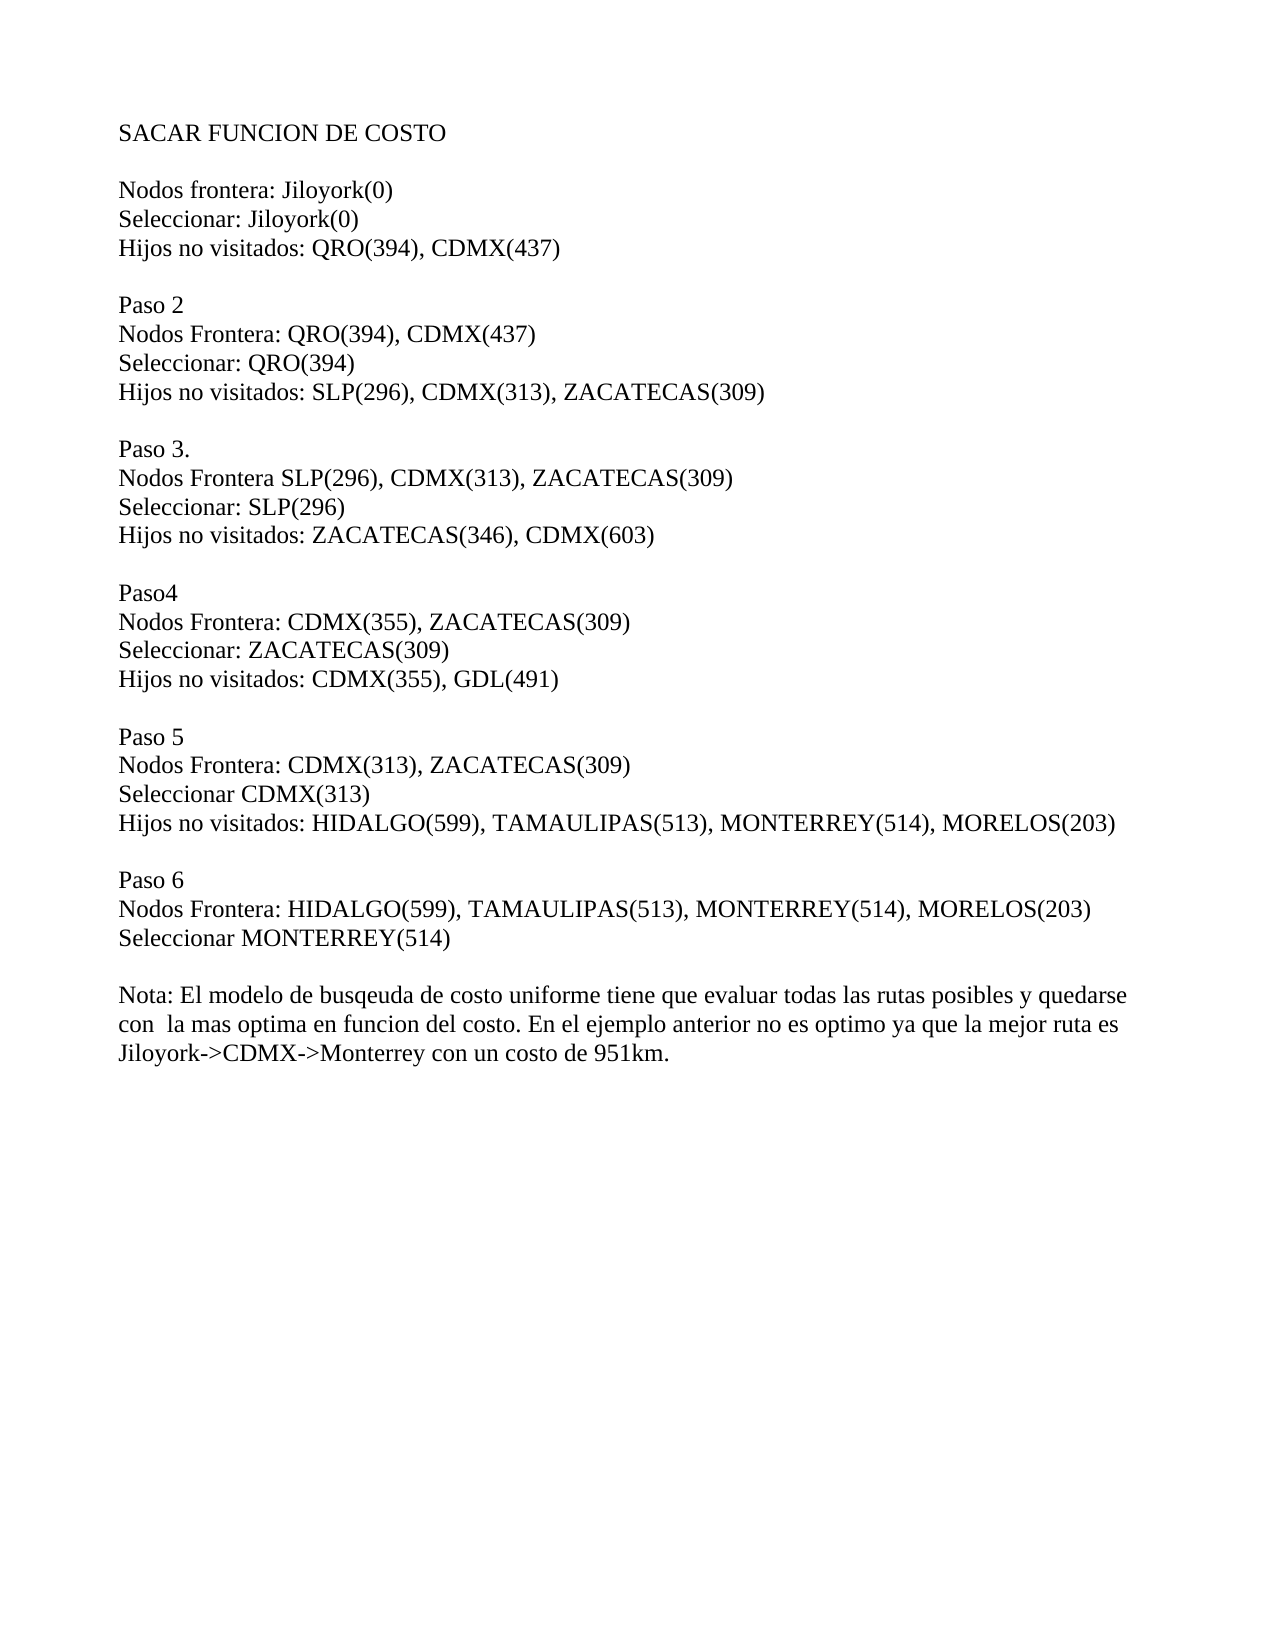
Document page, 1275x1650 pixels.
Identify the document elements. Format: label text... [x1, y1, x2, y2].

text Paso 2 [118, 291, 1157, 319]
text Hijos no visitados: ZACATECAS(346), CDMX(603) [118, 521, 1157, 549]
text Hijos no visitados: HIDALGO(599), TAMAULIPAS(513), MONTERREY(514), MORELOS(203) [118, 808, 1157, 837]
text Seleccionar: ZACATECAS(309) [118, 636, 1157, 664]
text Seleccionar: QRO(394) [118, 348, 1157, 377]
text Paso 5 [118, 722, 1157, 751]
text Paso 3. [118, 434, 1157, 463]
text Nodos frontera: Jiloyork(0) [118, 176, 1157, 204]
text Seleccionar: SLP(296) [118, 492, 1157, 521]
text SACAR FUNCION DE COSTO [118, 118, 1157, 147]
text Seleccionar MONTERREY(514) [118, 923, 1157, 952]
text Nodos Frontera: CDMX(313), ZACATECAS(309) [118, 751, 1157, 779]
text Hijos no visitados: QRO(394), CDMX(437) [118, 233, 1157, 262]
text Seleccionar: Jiloyork(0) [118, 204, 1157, 233]
text Nodos Frontera: CDMX(355), ZACATECAS(309) [118, 607, 1157, 636]
text Seleccionar CDMX(313) [118, 779, 1157, 808]
text Hijos no visitados: CDMX(355), GDL(491) [118, 664, 1157, 693]
text Nodos Frontera SLP(296), CDMX(313), ZACATECAS(309) [118, 463, 1157, 492]
text Paso4 [118, 578, 1157, 607]
text Nodos Frontera: HIDALGO(599), TAMAULIPAS(513), MONTERREY(514), MORELOS(203) [118, 894, 1157, 923]
text Nota: El modelo de busqeuda de costo uniforme tiene que evaluar todas las rutas posibles y quedarse con la mas optima en funcion del costo. En el ejemplo anterior no es optimo ya que la mejor ruta es Jiloyork->CDMX->Monterrey con un costo de 951km. [118, 981, 1157, 1067]
text Hijos no visitados: SLP(296), CDMX(313), ZACATECAS(309) [118, 377, 1157, 406]
text Nodos Frontera: QRO(394), CDMX(437) [118, 319, 1157, 348]
text Paso 6 [118, 866, 1157, 894]
